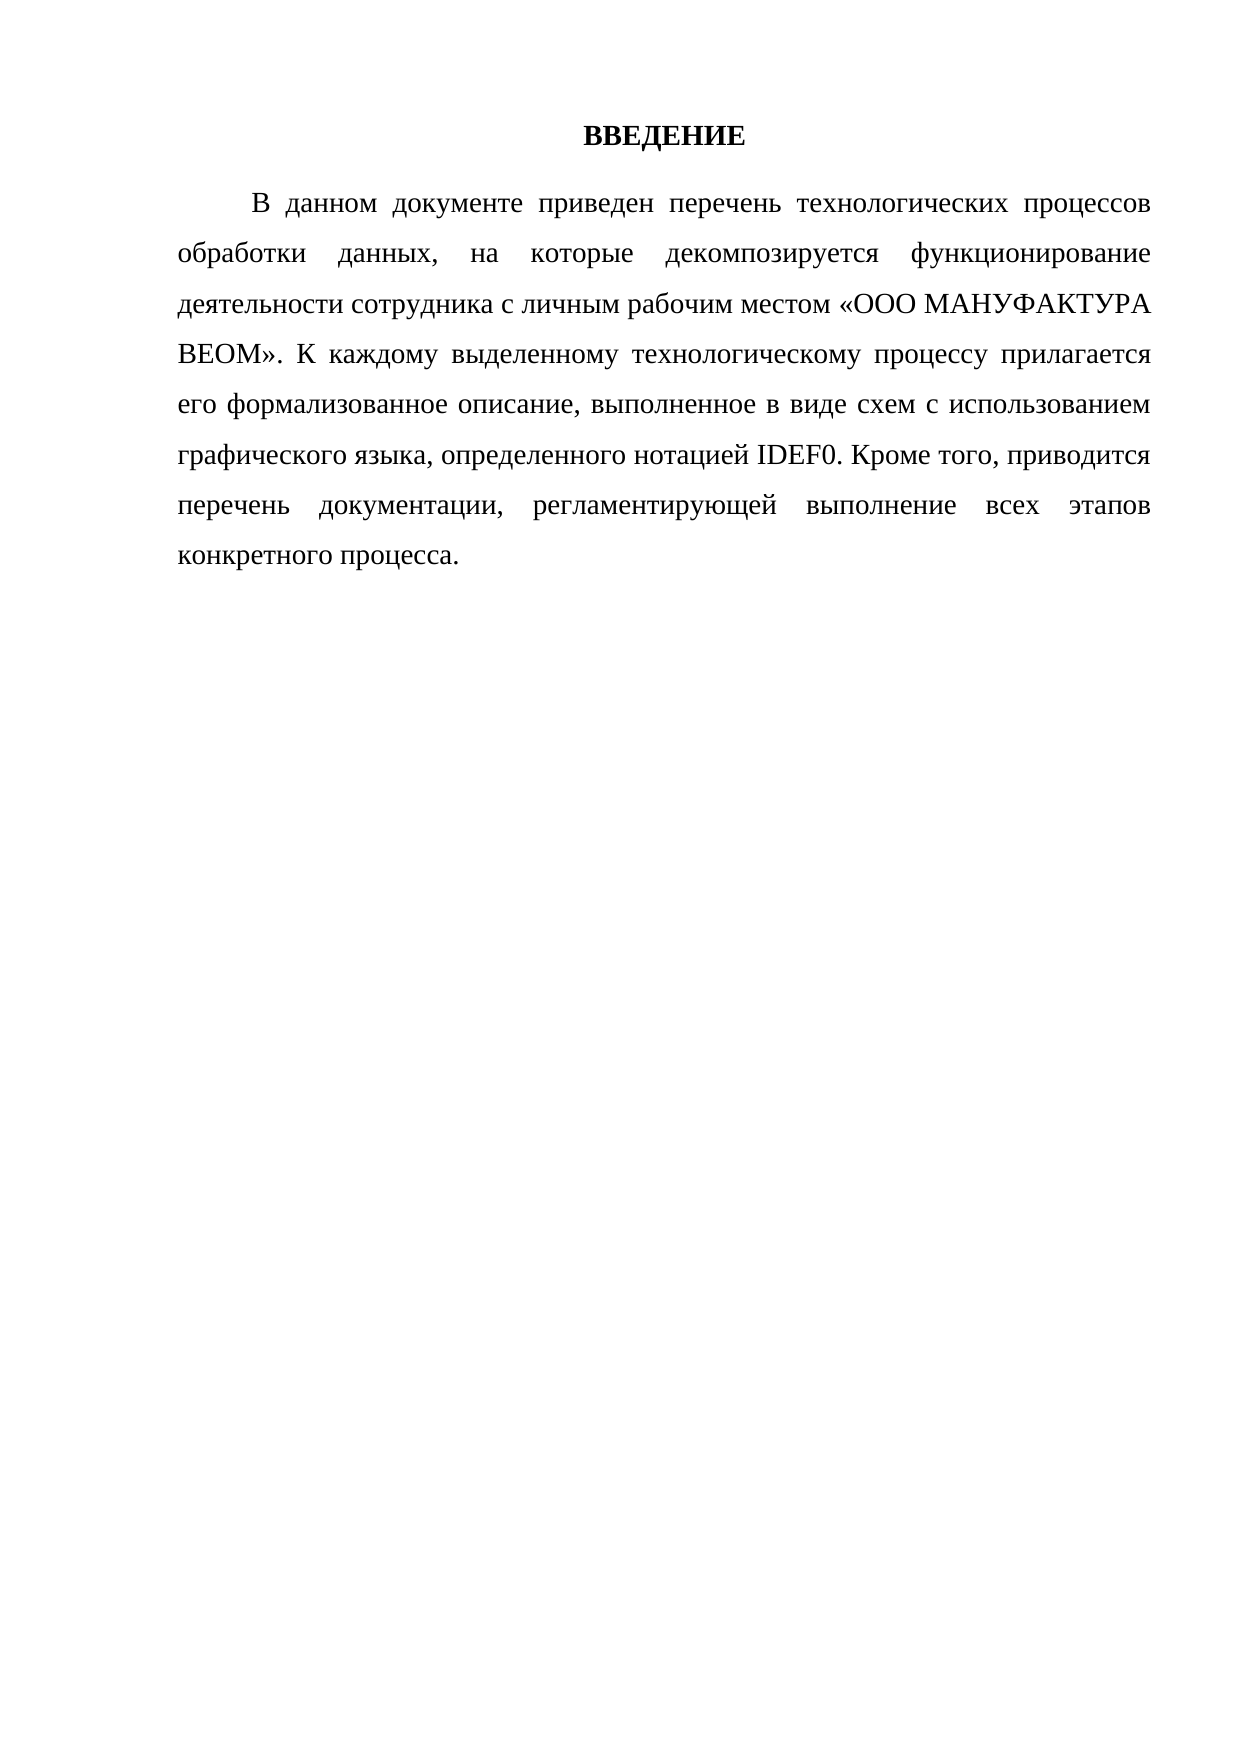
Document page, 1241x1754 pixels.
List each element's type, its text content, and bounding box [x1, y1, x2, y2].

subtitle ВВЕДЕНИЕ [177, 118, 1152, 152]
text В данном документе приведен перечень технологических процессов обработки данных, на которые декомпозируется функционирование деятельности сотрудника с личным рабочим местом «ООО МАНУФАКТУРА ВЕОМ». К каждому выделенному технологическому процессу прилагается его формализованное описание, выполненное в виде схем с использованием графического языка, определенного нотацией IDEF0. Кроме того, приводится перечень документации, регламентирующей выполнение всех этапов конкретного процесса. [177, 185, 1152, 571]
